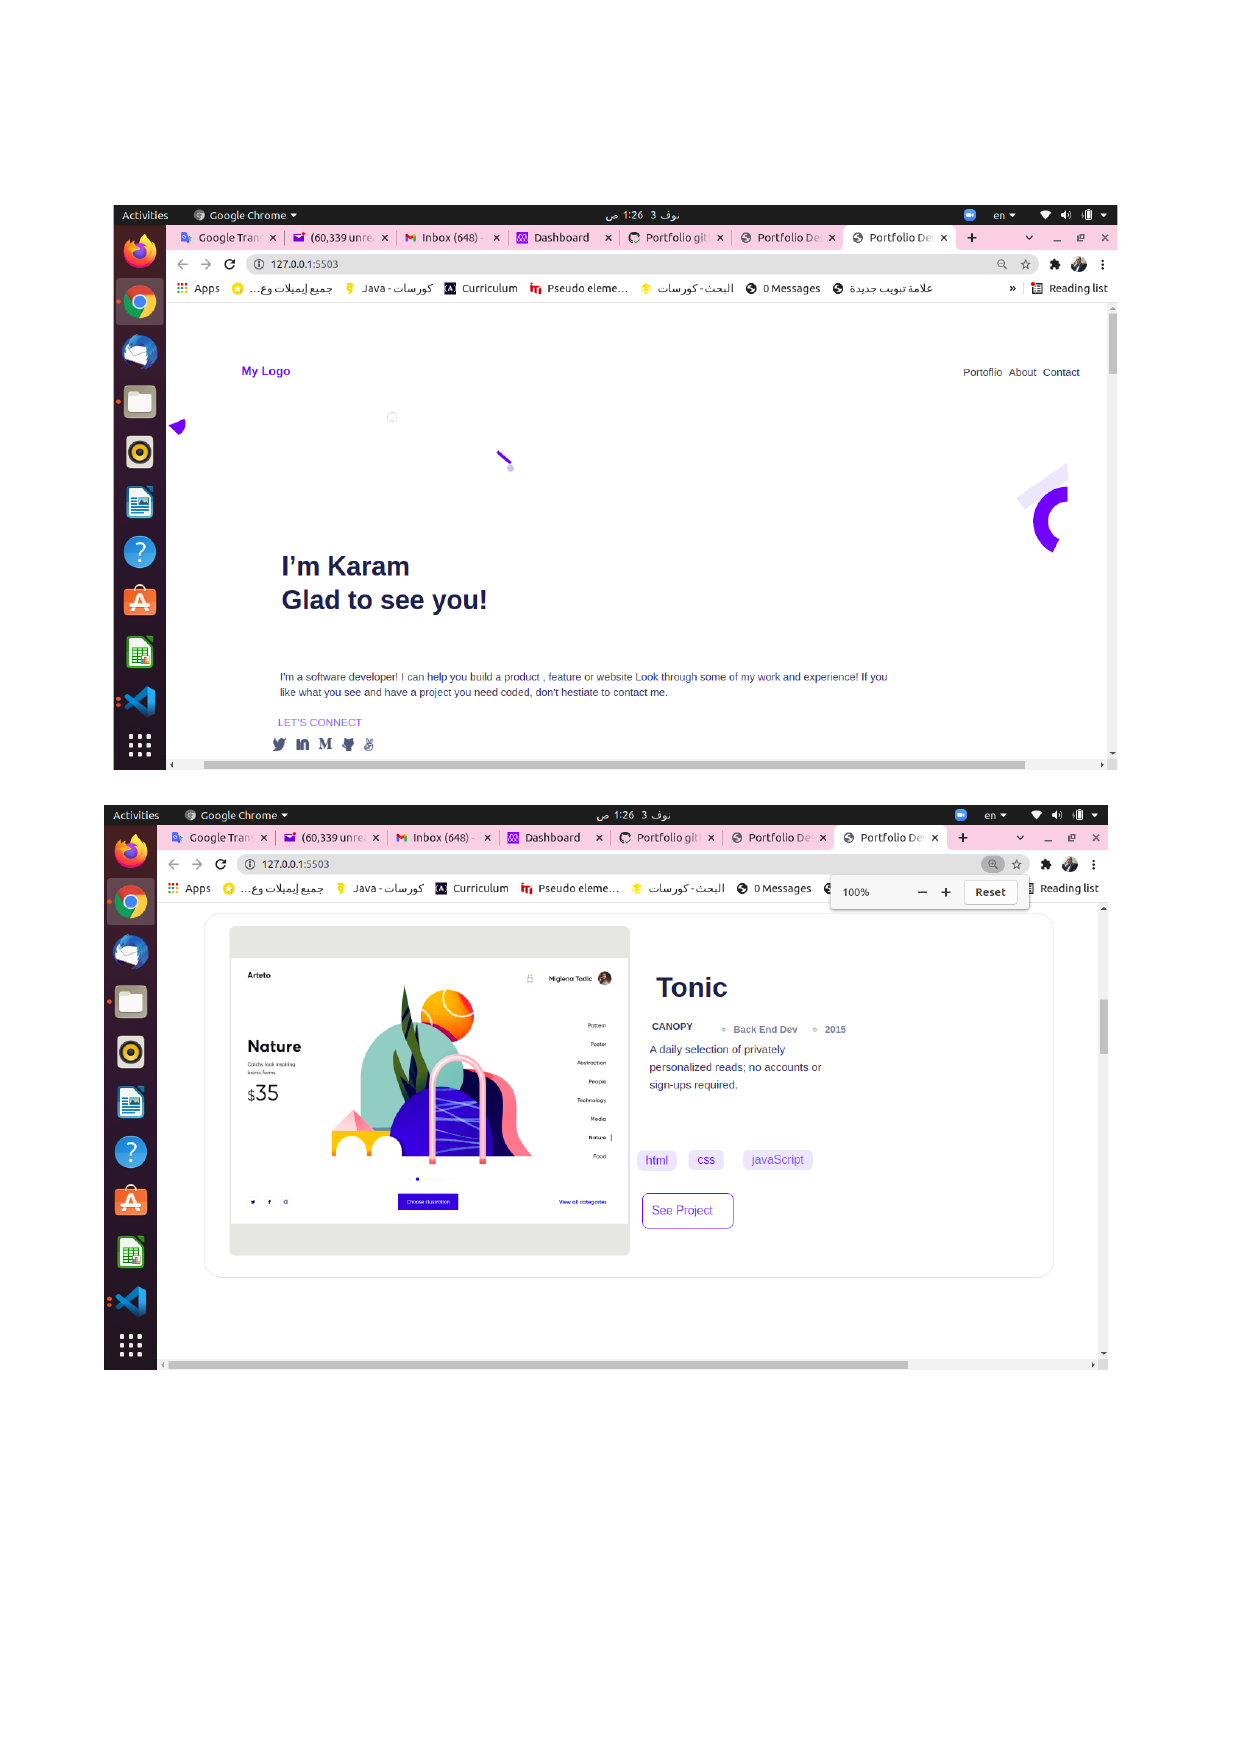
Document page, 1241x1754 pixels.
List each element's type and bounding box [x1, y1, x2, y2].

picture [104, 805, 1108, 1370]
picture [113, 205, 1118, 770]
